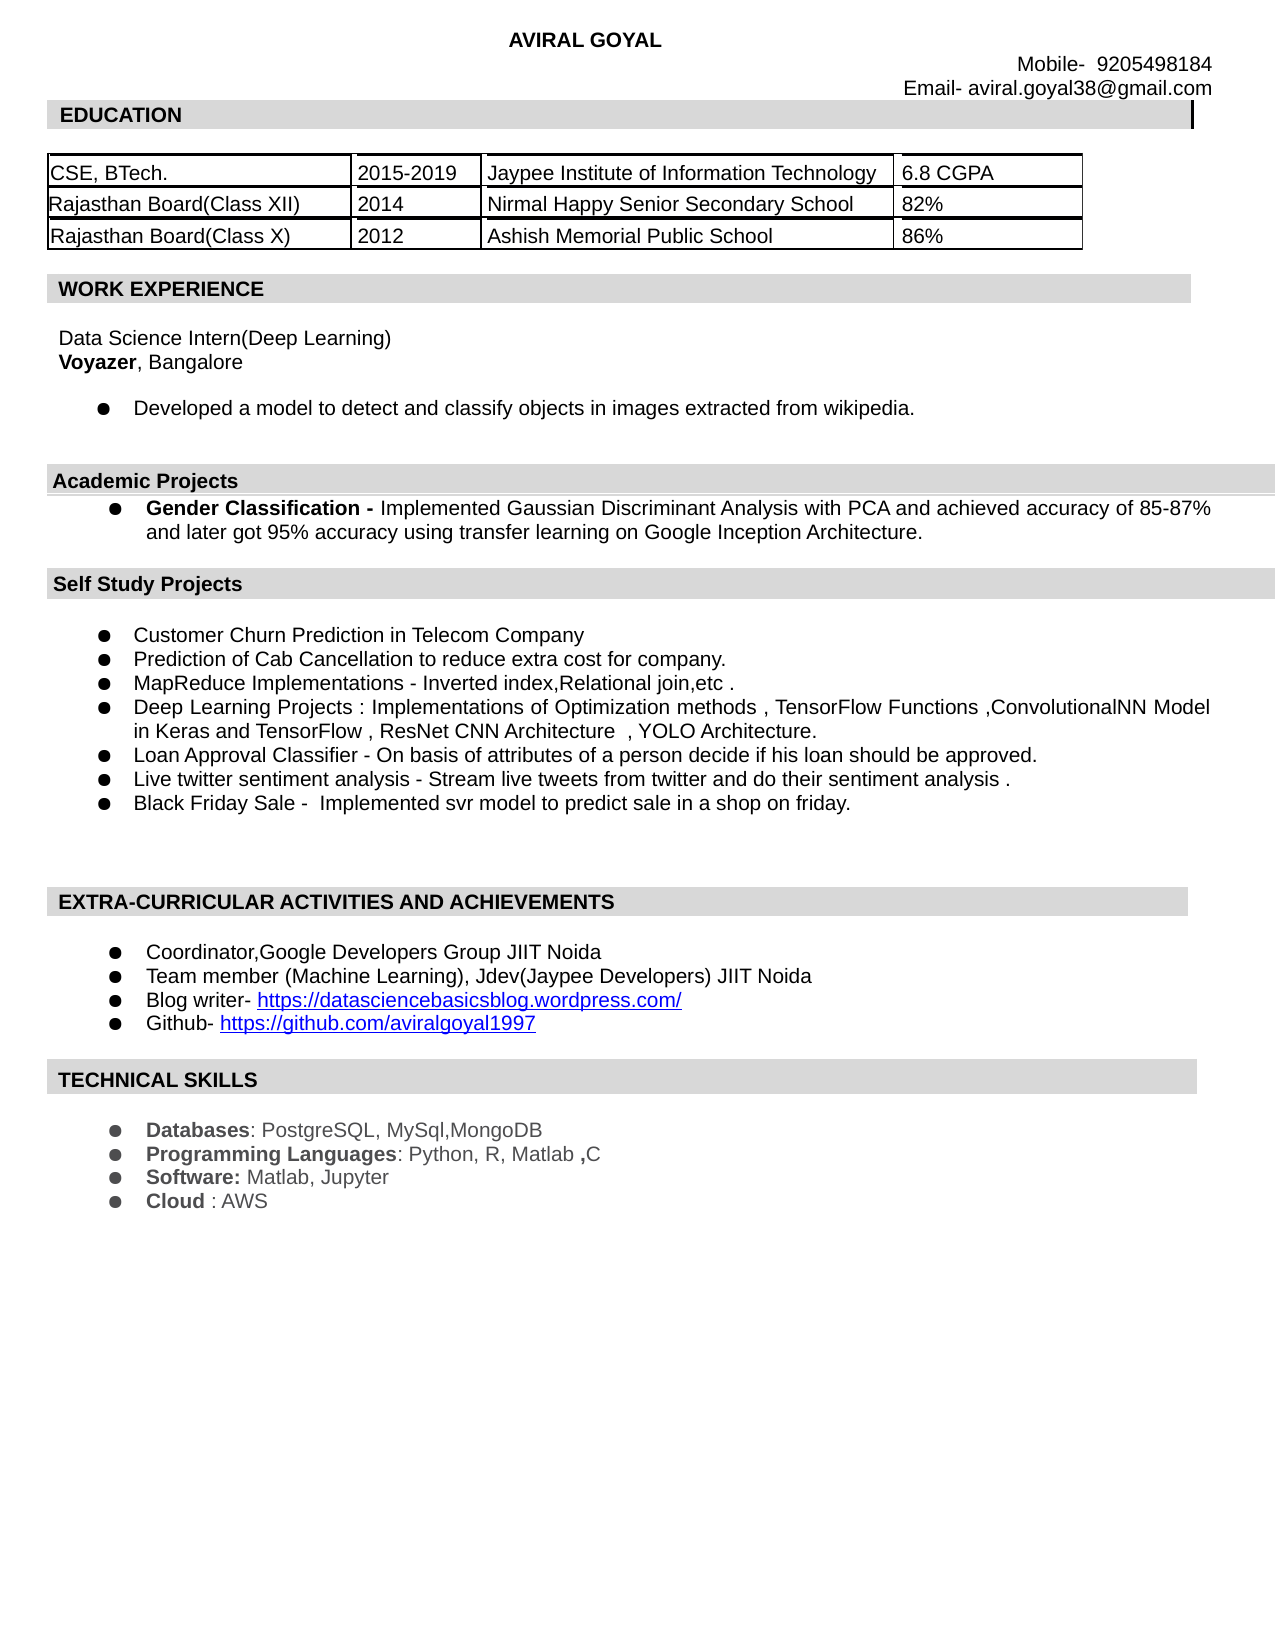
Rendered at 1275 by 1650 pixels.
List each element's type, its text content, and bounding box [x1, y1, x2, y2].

table_header [908, 100, 1191, 127]
table_header [47, 100, 59, 127]
table_header Academic Projects [47, 464, 1275, 493]
list Developed a model to detect and classify objects in images extracted from wikipedia. [95, 398, 1023, 420]
list MapReduce Implementations - Inverted index,Relational join,etc . [96, 671, 1212, 695]
table_header [47, 274, 57, 301]
table_header 2015-2019 [352, 154, 480, 184]
list Black Friday Sale - Implemented svr model to predict sale in a shop on friday. [96, 791, 1212, 815]
list Gender Classification - Implemented Gaussian Discriminant Analysis with PCA and achieved accuracy of 85-87% and later got 95% accuracy using transfer learning on Google Inception Architecture. [107, 496, 1212, 543]
list Programming Languages: Python, R, Matlab ,C [107, 1142, 1212, 1166]
text Voyazer, Bangalore [58, 350, 1212, 374]
list Blog writer- https://datasciencebasicsblog.wordpress.com/ [107, 988, 1212, 1012]
list Deep Learning Projects : Implementations of Optimization methods , TensorFlow Functions ,ConvolutionalNN Model in Keras and TensorFlow , ResNet CNN Architecture , YOLO Architecture. [96, 695, 1212, 743]
list Loan Approval Classifier - On basis of attributes of a person decide if his loan should be approved. [96, 743, 1212, 767]
table_cell 2012 [352, 218, 480, 248]
table_header Jaypee Institute of Information Technology [482, 154, 893, 184]
table_header WORK EXPERIENCE [59, 274, 1191, 301]
table_header [47, 887, 57, 914]
table_header 6.8 CGPA [894, 154, 1082, 184]
list Github- https://github.com/aviralgoyal1997 [107, 1012, 1212, 1035]
text Email- aviral.goyal38@gmail.com [58, 76, 1212, 100]
table_header EDUCATION [61, 100, 371, 127]
text Mobile- 9205498184 [58, 52, 1212, 76]
list Cloud : AWS [107, 1189, 1212, 1213]
table_cell 2014 [352, 186, 480, 216]
table_cell Rajasthan Board(Class X) [49, 218, 350, 248]
list Software: Matlab, Jupyter [107, 1166, 1212, 1189]
list Coordinator,Google Developers Group JIIT Noida [107, 940, 1212, 964]
list Team member (Machine Learning), Jdev(Jaypee Developers) JIIT Noida [107, 964, 1212, 988]
table_header TECHNICAL SKILLS [58, 1059, 1195, 1092]
table_header EXTRA-CURRICULAR ACTIVITIES AND ACHIEVEMENTS [59, 887, 1188, 914]
table_cell Nirmal Happy Senior Secondary School [482, 186, 893, 216]
table_cell 82% [894, 186, 1082, 216]
list Prediction of Cab Cancellation to reduce extra cost for company. [96, 647, 1212, 671]
table_header [505, 100, 905, 127]
text Data Science Intern(Deep Learning) [58, 326, 1212, 350]
table_header CSE, BTech. [49, 154, 350, 184]
table_cell 86% [894, 218, 1082, 248]
table_cell Ashish Memorial Public School [482, 218, 893, 248]
table_cell Rajasthan Board(Class XII) [49, 188, 350, 216]
list Live twitter sentiment analysis - Stream live tweets from twitter and do their sentiment analysis . [96, 767, 1212, 791]
list Databases: PostgreSQL, MySql,MongoDB [107, 1118, 1212, 1142]
table_header [373, 100, 505, 127]
text AVIRAL GOYAL [433, 28, 1212, 52]
list Customer Churn Prediction in Telecom Company [96, 623, 1212, 647]
table_header Self Study Projects [47, 568, 1275, 597]
table_header [47, 1059, 58, 1092]
